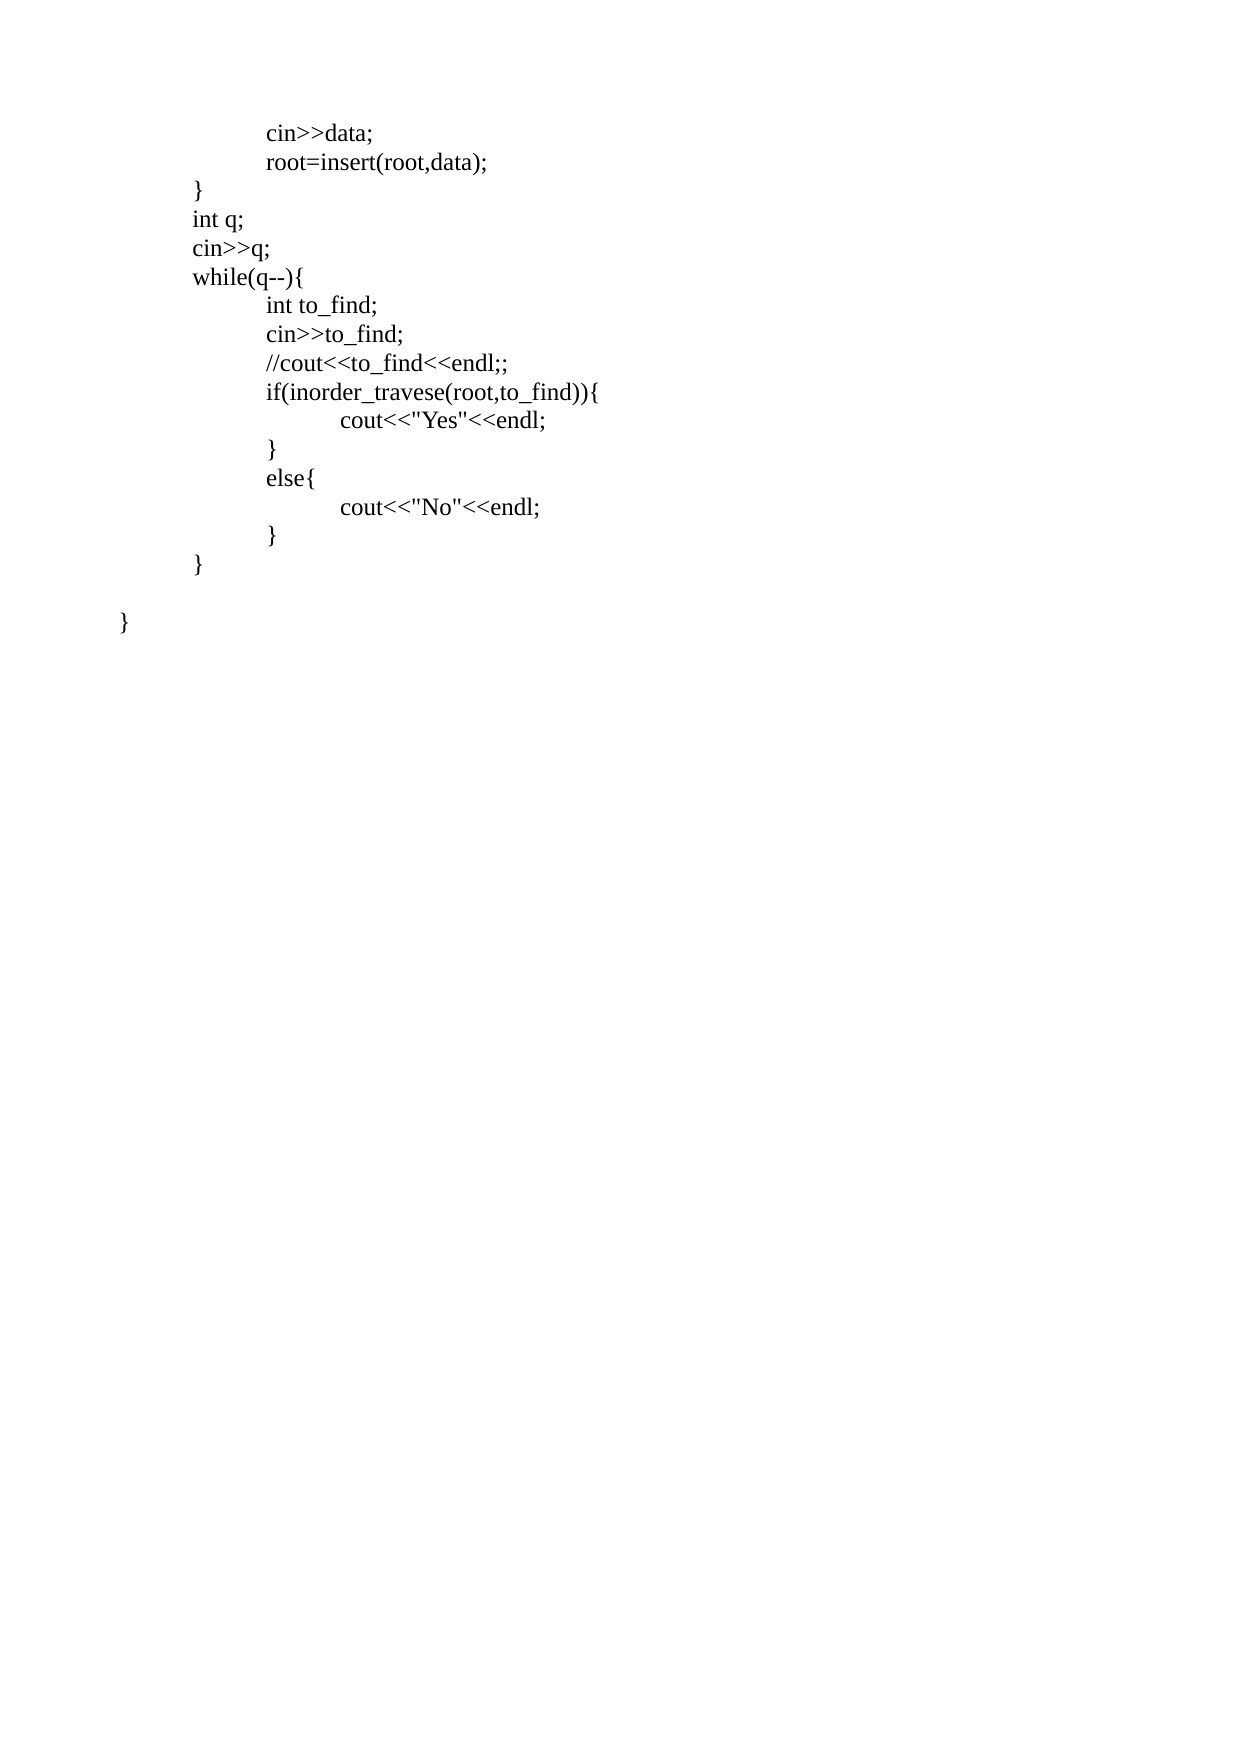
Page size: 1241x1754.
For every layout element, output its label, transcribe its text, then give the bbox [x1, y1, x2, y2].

text while(q--){ [118, 262, 1122, 291]
text cout<<"No"<<endl; [118, 492, 1122, 521]
text int to_find; [118, 291, 1122, 319]
text cin>>data; [118, 118, 1122, 147]
text root=insert(root,data); [118, 147, 1122, 176]
text } [118, 176, 1122, 204]
text } [118, 549, 1122, 578]
text } [118, 434, 1122, 463]
text } [118, 607, 1122, 636]
text cout<<"Yes"<<endl; [118, 406, 1122, 434]
text //cout<<to_find<<endl;; [118, 348, 1122, 377]
text else{ [118, 463, 1122, 492]
text int q; [118, 204, 1122, 233]
text if(inorder_travese(root,to_find)){ [118, 377, 1122, 406]
text } [118, 521, 1122, 549]
text cin>>to_find; [118, 319, 1122, 348]
text cin>>q; [118, 233, 1122, 262]
